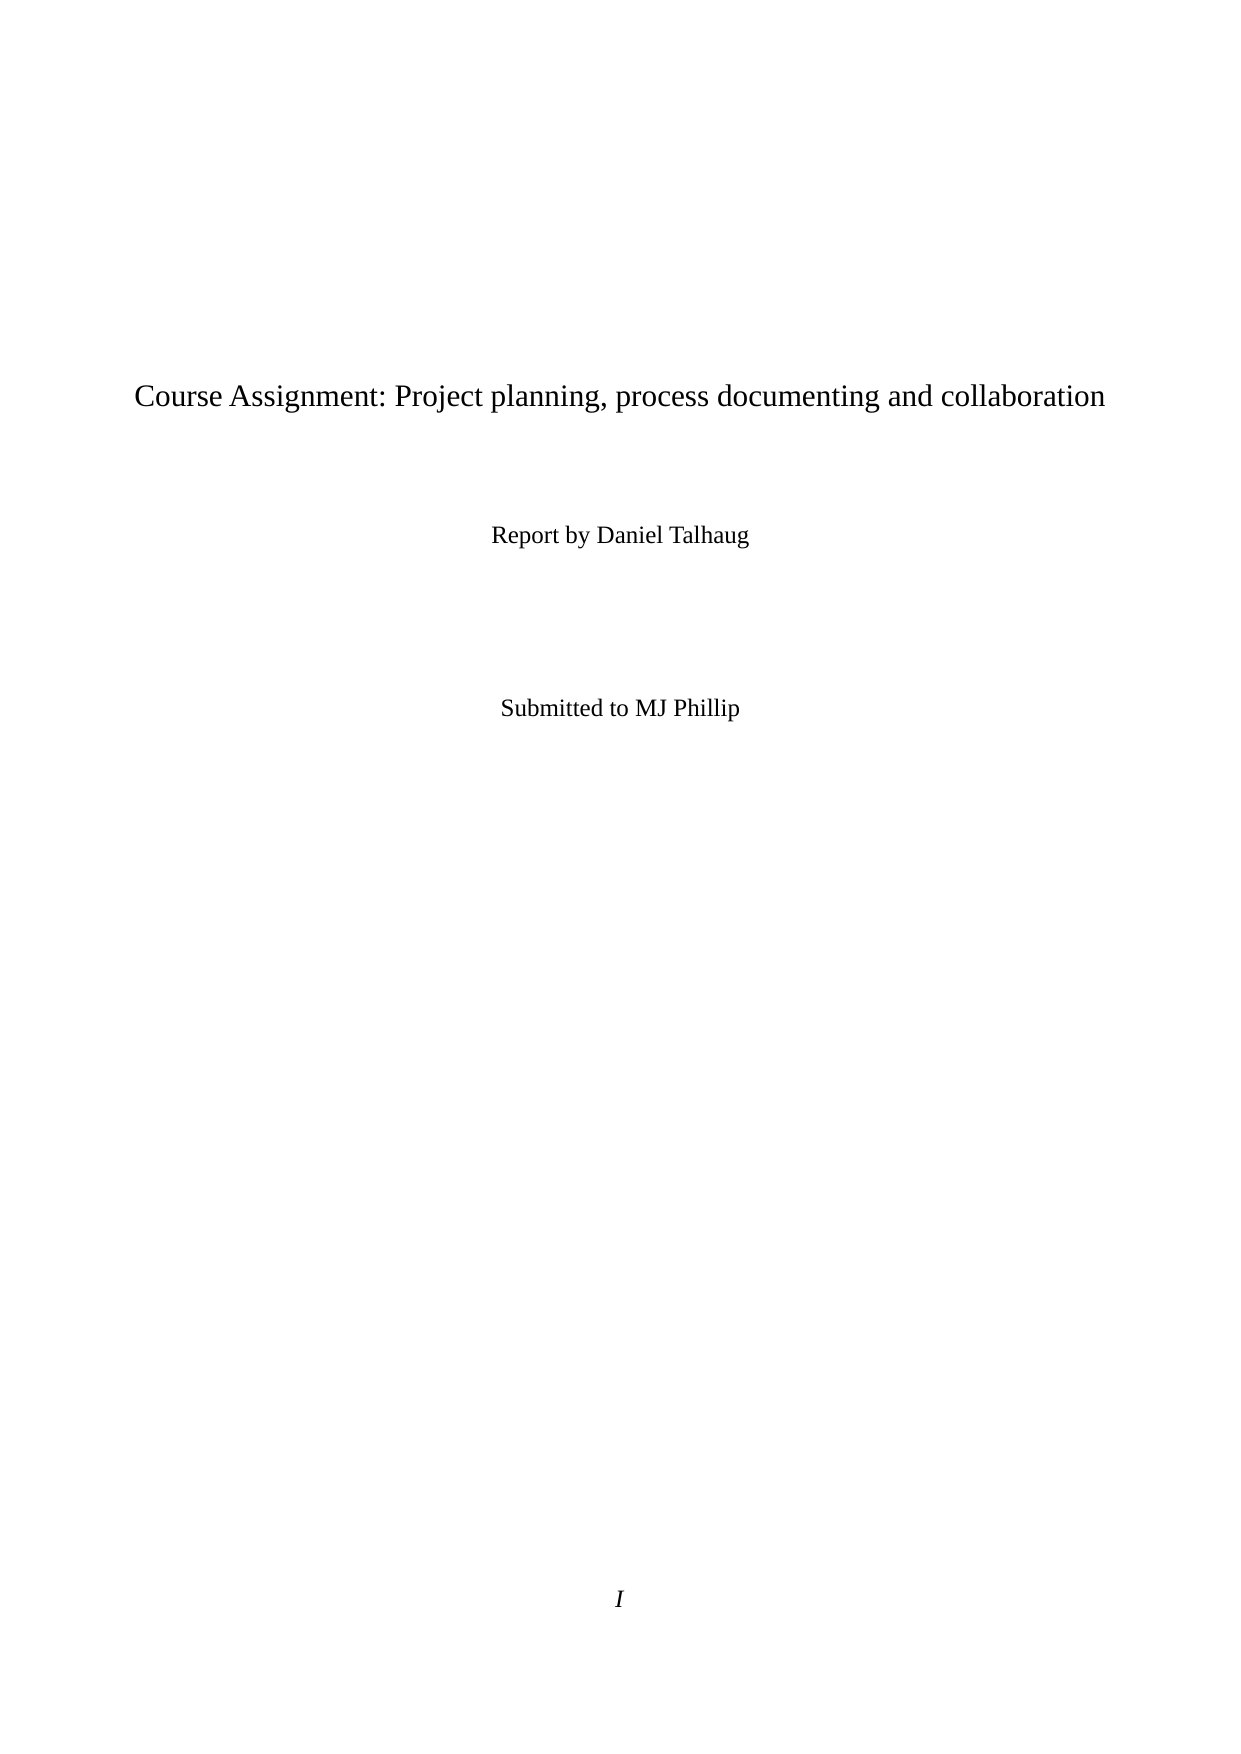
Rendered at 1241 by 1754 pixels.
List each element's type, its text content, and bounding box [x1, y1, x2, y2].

text Course Assignment: Project planning, process documenting and collaboration [118, 377, 1122, 413]
text I [118, 1584, 1122, 1613]
text Report by Daniel Talhaug [118, 521, 1122, 549]
text Submitted to MJ Phillip [118, 693, 1122, 722]
